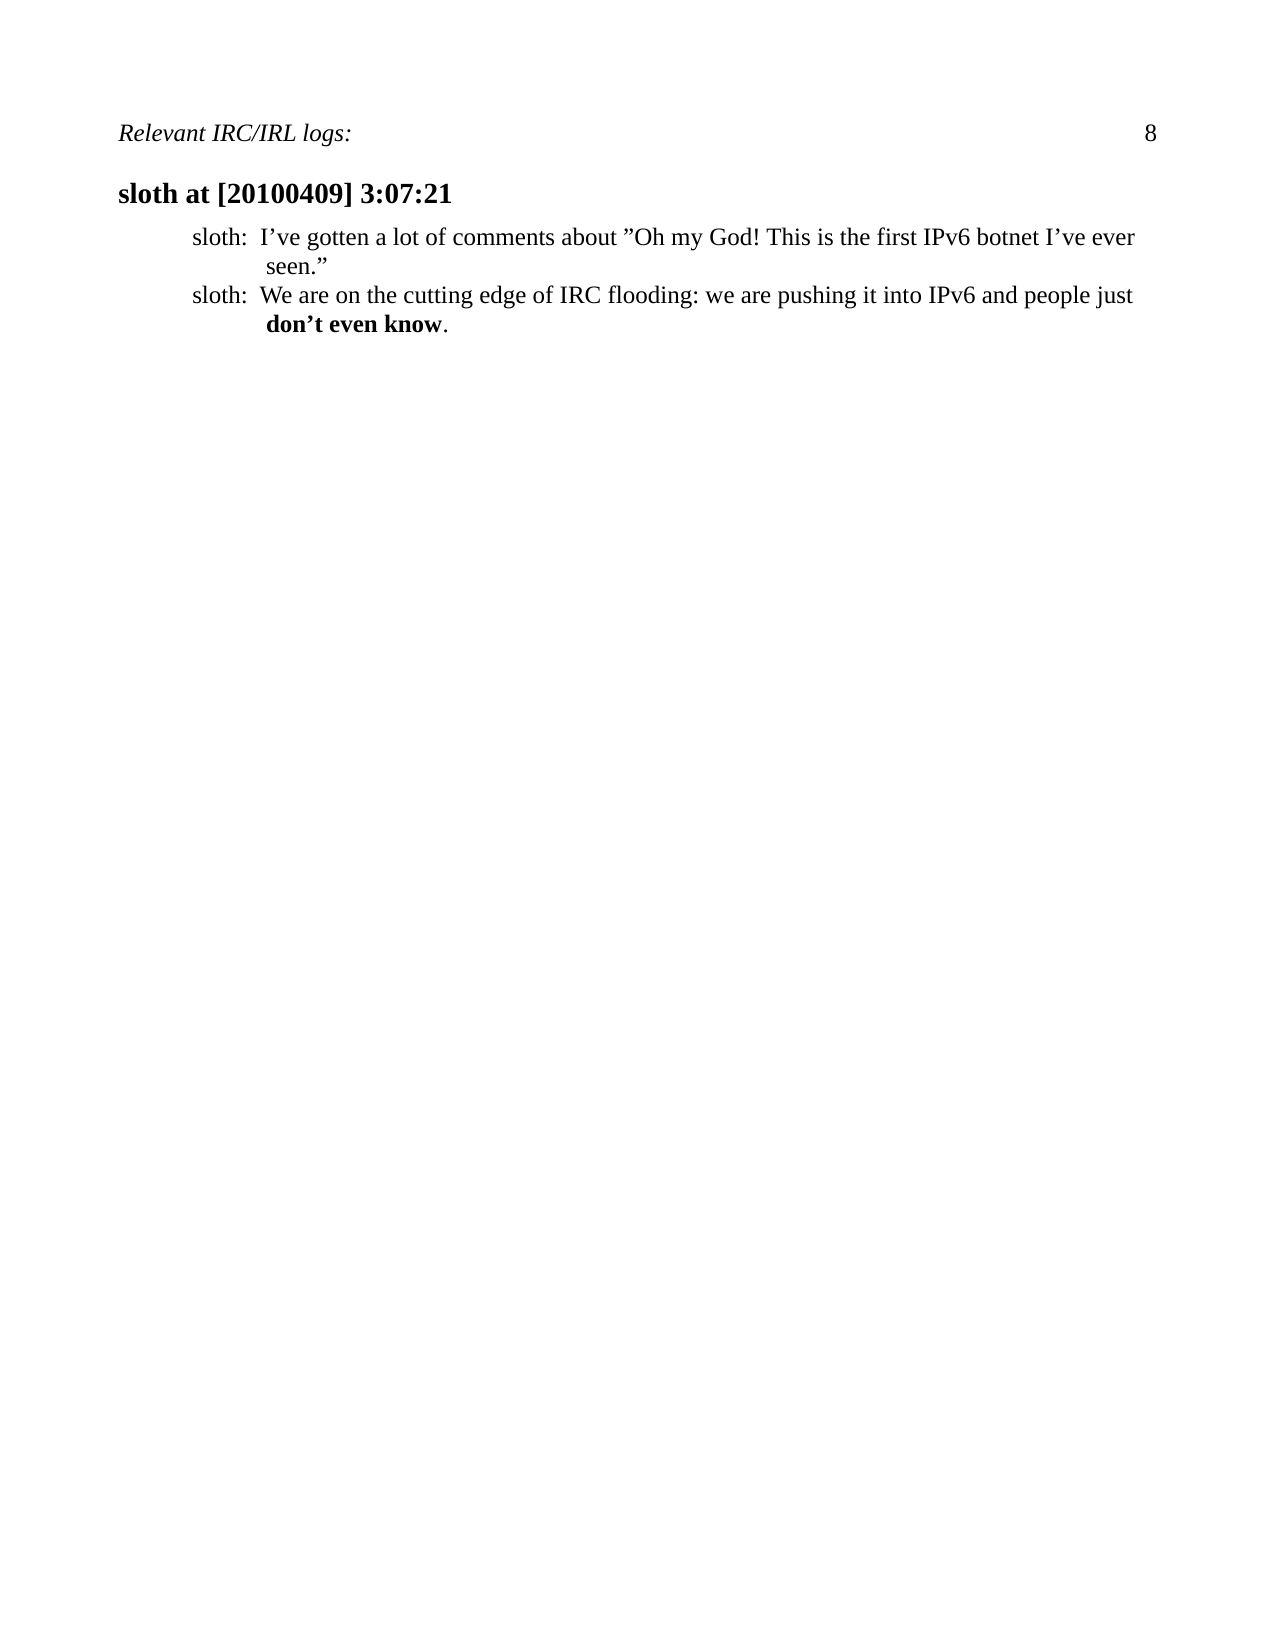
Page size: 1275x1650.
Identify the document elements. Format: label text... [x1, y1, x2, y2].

text sloth: I’ve gotten a lot of comments about ”Oh my God! This is the first IPv6 botnet I’ve ever seen.” [192, 222, 1157, 280]
subtitle sloth at [20100409] 3:07:21 [118, 176, 1157, 210]
text sloth: We are on the cutting edge of IRC flooding: we are pushing it into IPv6 and people just don’t even know. [192, 280, 1157, 337]
